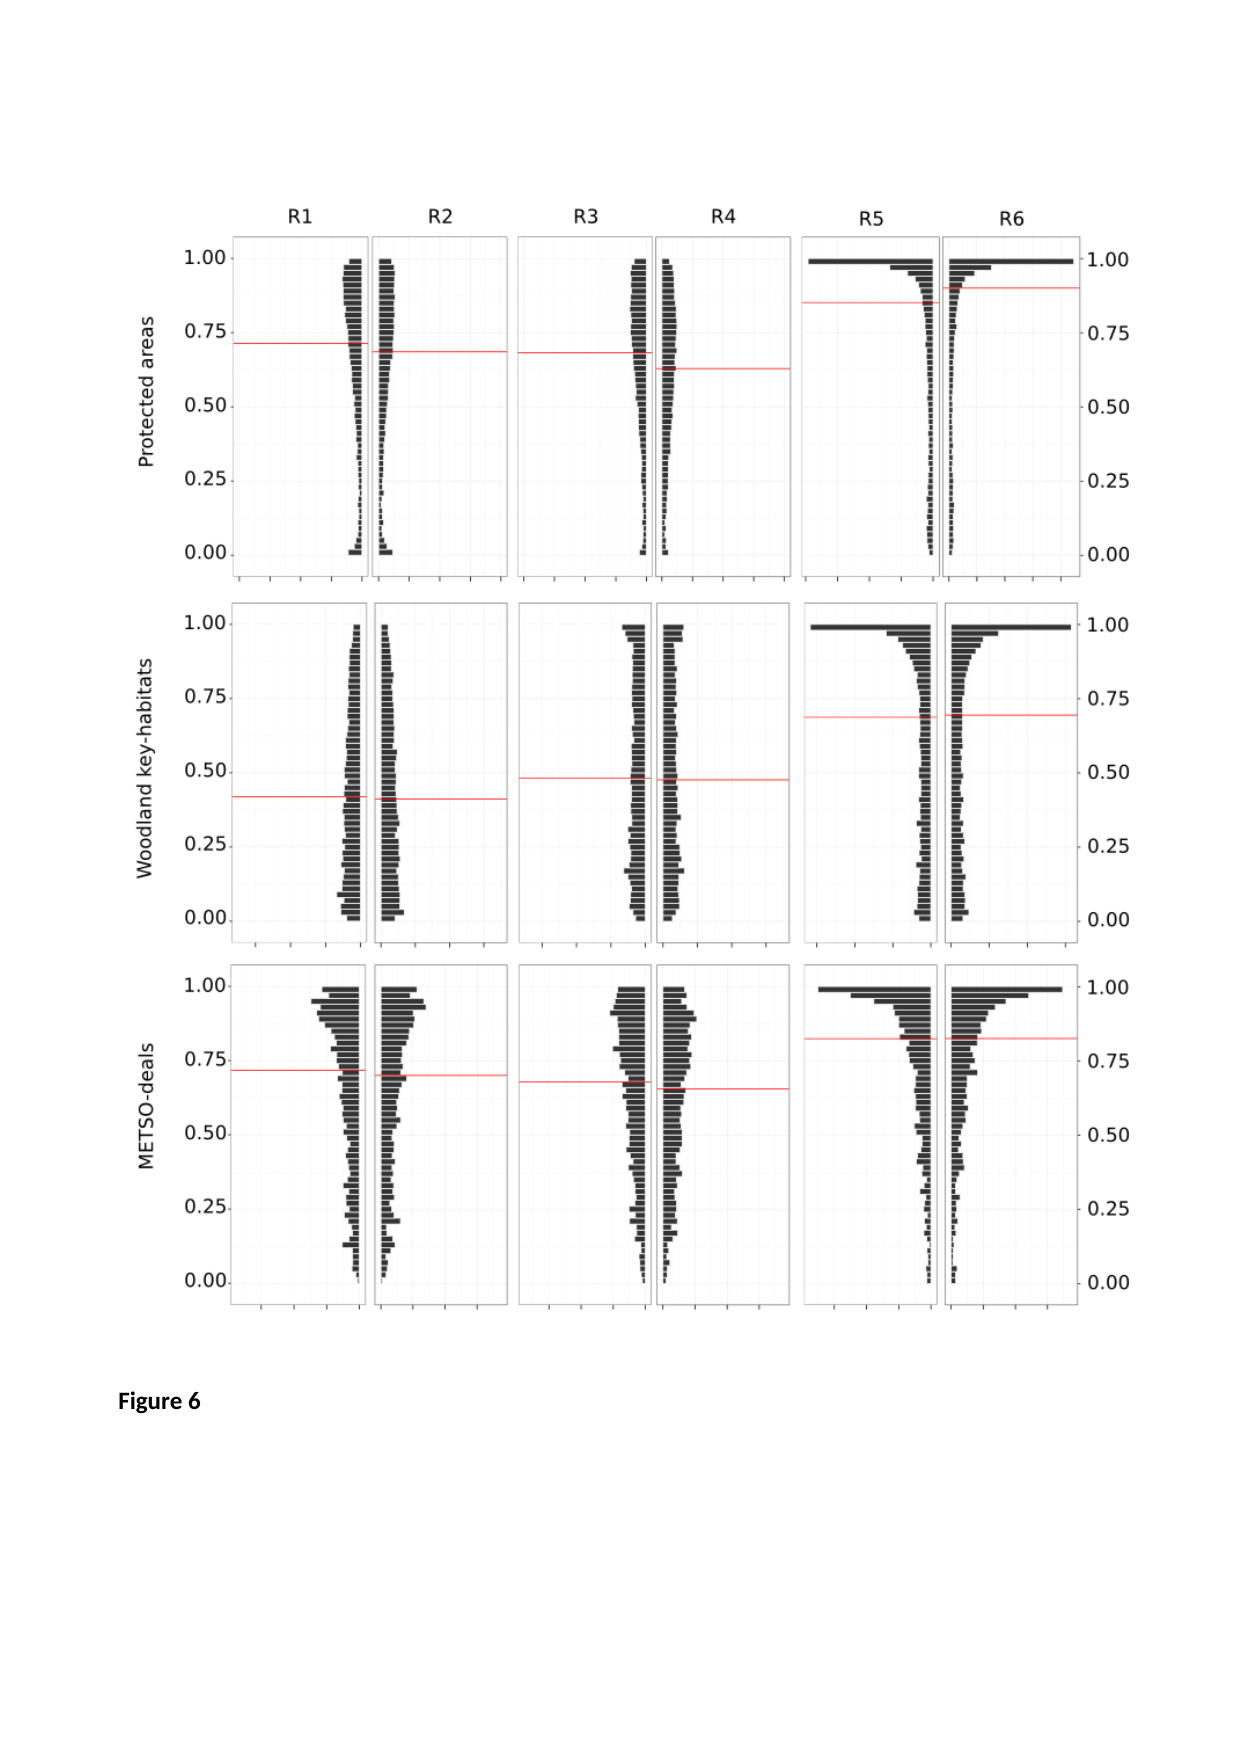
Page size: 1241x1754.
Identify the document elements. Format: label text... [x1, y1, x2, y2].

text Figure 6 [118, 1385, 1122, 1415]
picture [118, 147, 1152, 1362]
